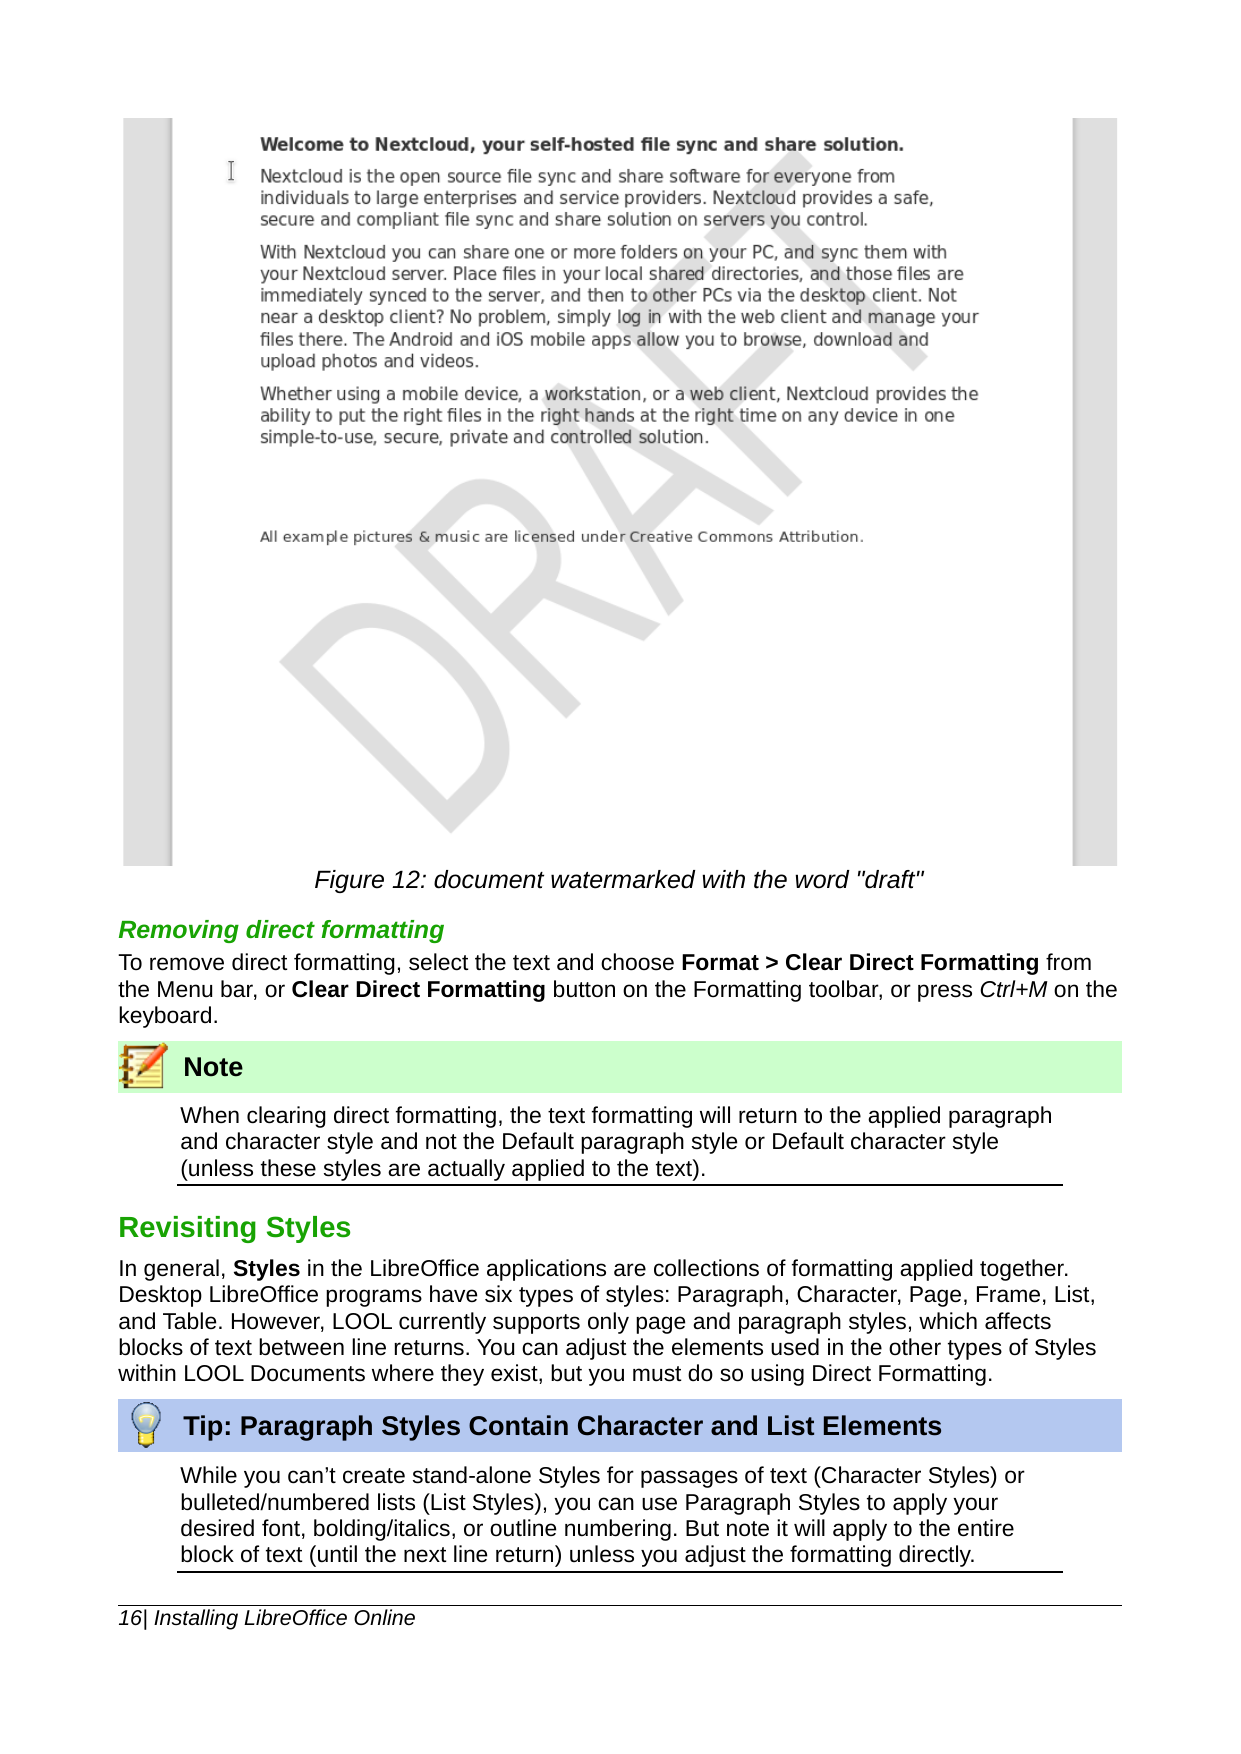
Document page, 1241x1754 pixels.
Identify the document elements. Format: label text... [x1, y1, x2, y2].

subtitle Revisiting Styles [118, 1210, 1122, 1243]
subtitle Removing direct formatting [118, 914, 1122, 943]
subtitle Tip: Paragraph Styles Contain Character and List Elements [118, 1399, 1122, 1452]
text In general, Styles in the LibreOffice applications are collections of formatting applied together. Desktop LibreOffice programs have six types of styles: Paragraph, Character, Page, Frame, List, and Table. However, LOOL currently supports only page and paragraph styles, which affects blocks of text between line returns. You can adjust the elements used in the other types of Styles within LOOL Documents where they exist, but you must do so using Direct Formatting. [118, 1255, 1122, 1387]
text To remove direct formatting, select the text and choose Format > Clear Direct Formatting from the Menu bar, or Clear Direct Formatting button on the Formatting toolbar, or press Ctrl+M on the keyboard. [118, 949, 1122, 1028]
picture [119, 1400, 170, 1451]
subtitle Note [118, 1041, 1122, 1093]
text While you can’t create stand-alone Styles for passages of text (Character Styles) or bulleted/numbered lists (List Styles), you can use Paragraph Styles to apply your desired font, bolding/italics, or outline numbering. But note it will apply to the entire block of text (until the next line return) unless you adjust the formatting directly. [177, 1459, 1063, 1571]
picture [123, 118, 1118, 866]
picture [119, 1041, 170, 1092]
text When clearing direct formatting, the text formatting will return to the applied paragraph and character style and not the Default paragraph style or Default character style (unless these styles are actually applied to the text). [177, 1099, 1063, 1184]
text Figure 12: document watermarked with the word "draft" [118, 118, 1122, 894]
